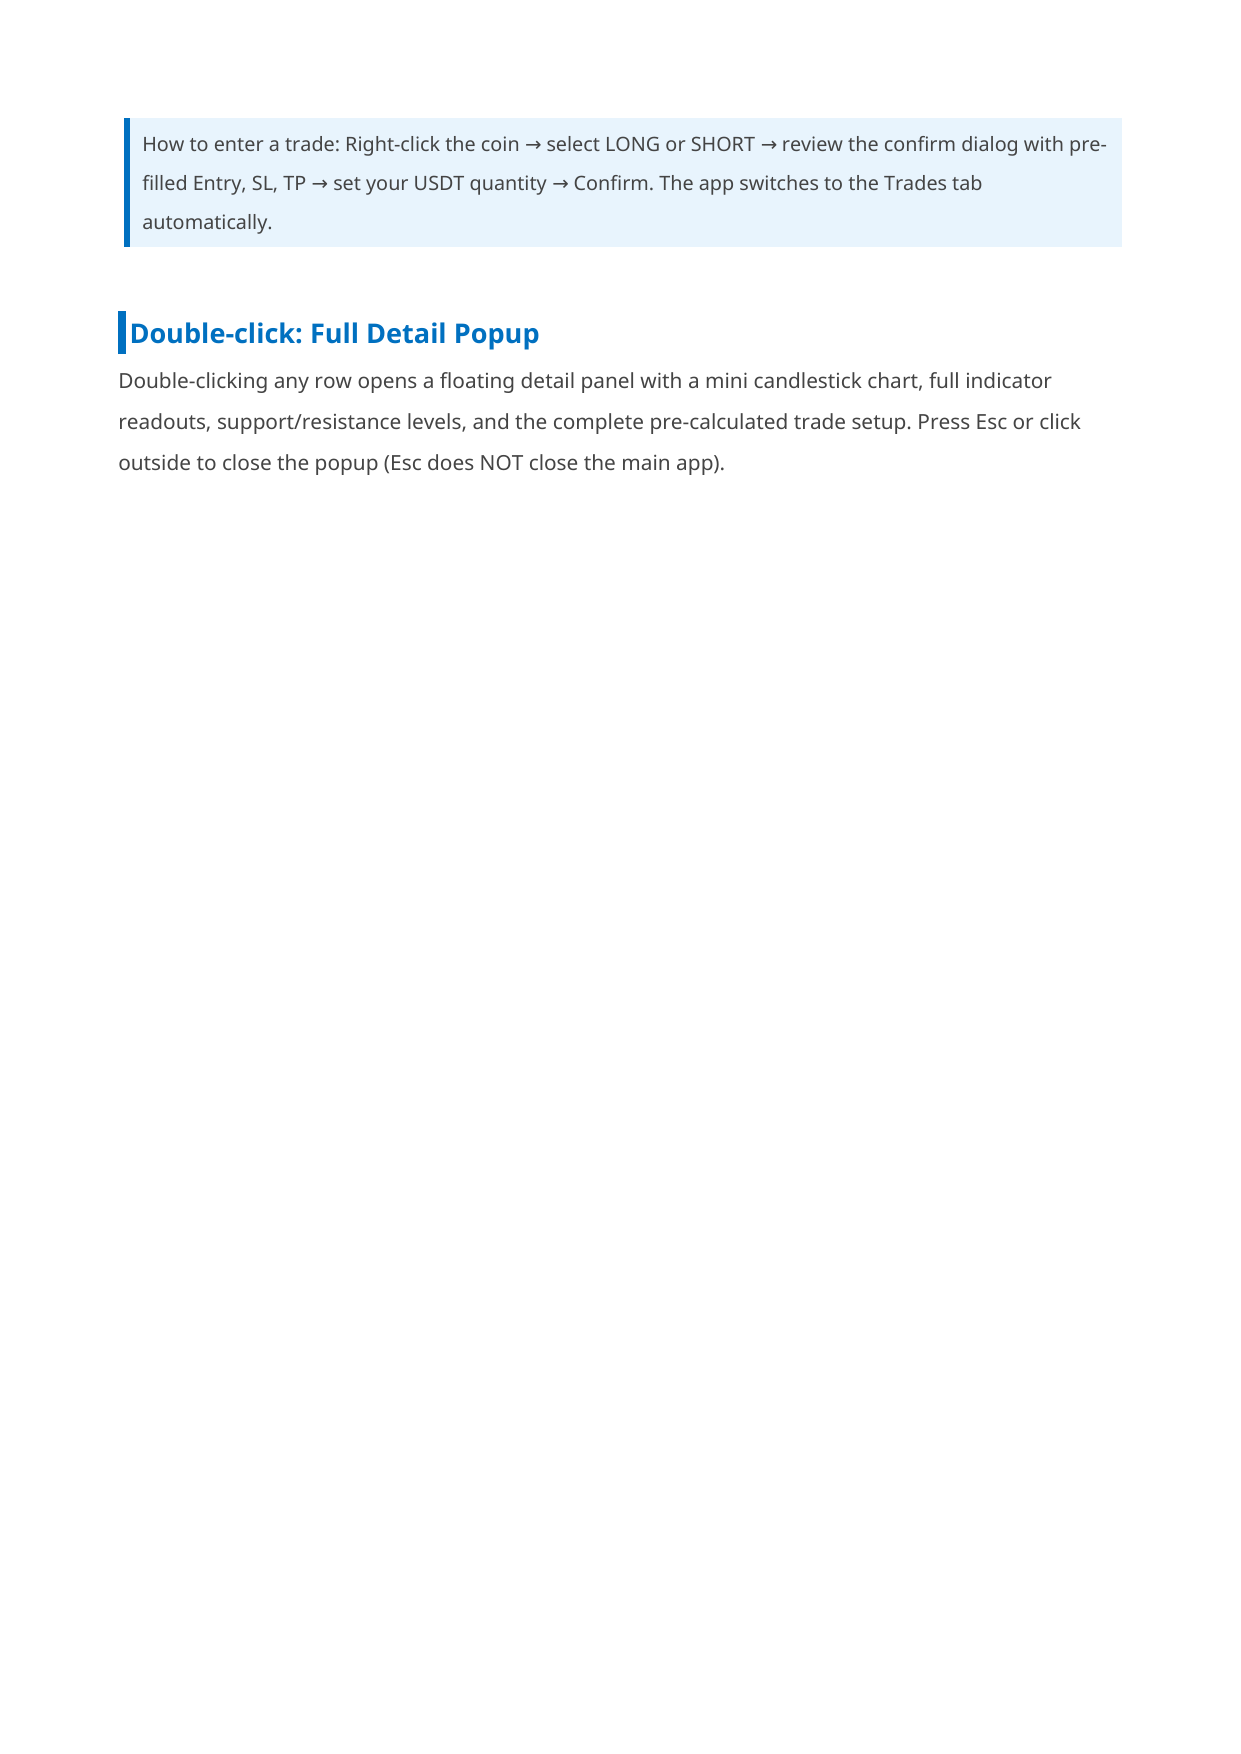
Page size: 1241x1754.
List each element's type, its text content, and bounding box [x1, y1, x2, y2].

text How to enter a trade: Right-click the coin → select LONG or SHORT → review the confirm dialog with pre-filled Entry, SL, TP → set your USDT quantity → Confirm. The app switches to the Trades tab automatically. [130, 118, 1122, 247]
subtitle Double-click: Full Detail Popup [126, 311, 1122, 354]
text Double-clicking any row opens a floating detail panel with a mini candlestick chart, full indicator readouts, support/resistance levels, and the complete pre-calculated trade setup. Press Esc or click outside to close the popup (Esc does NOT close the main app). [118, 366, 1122, 477]
